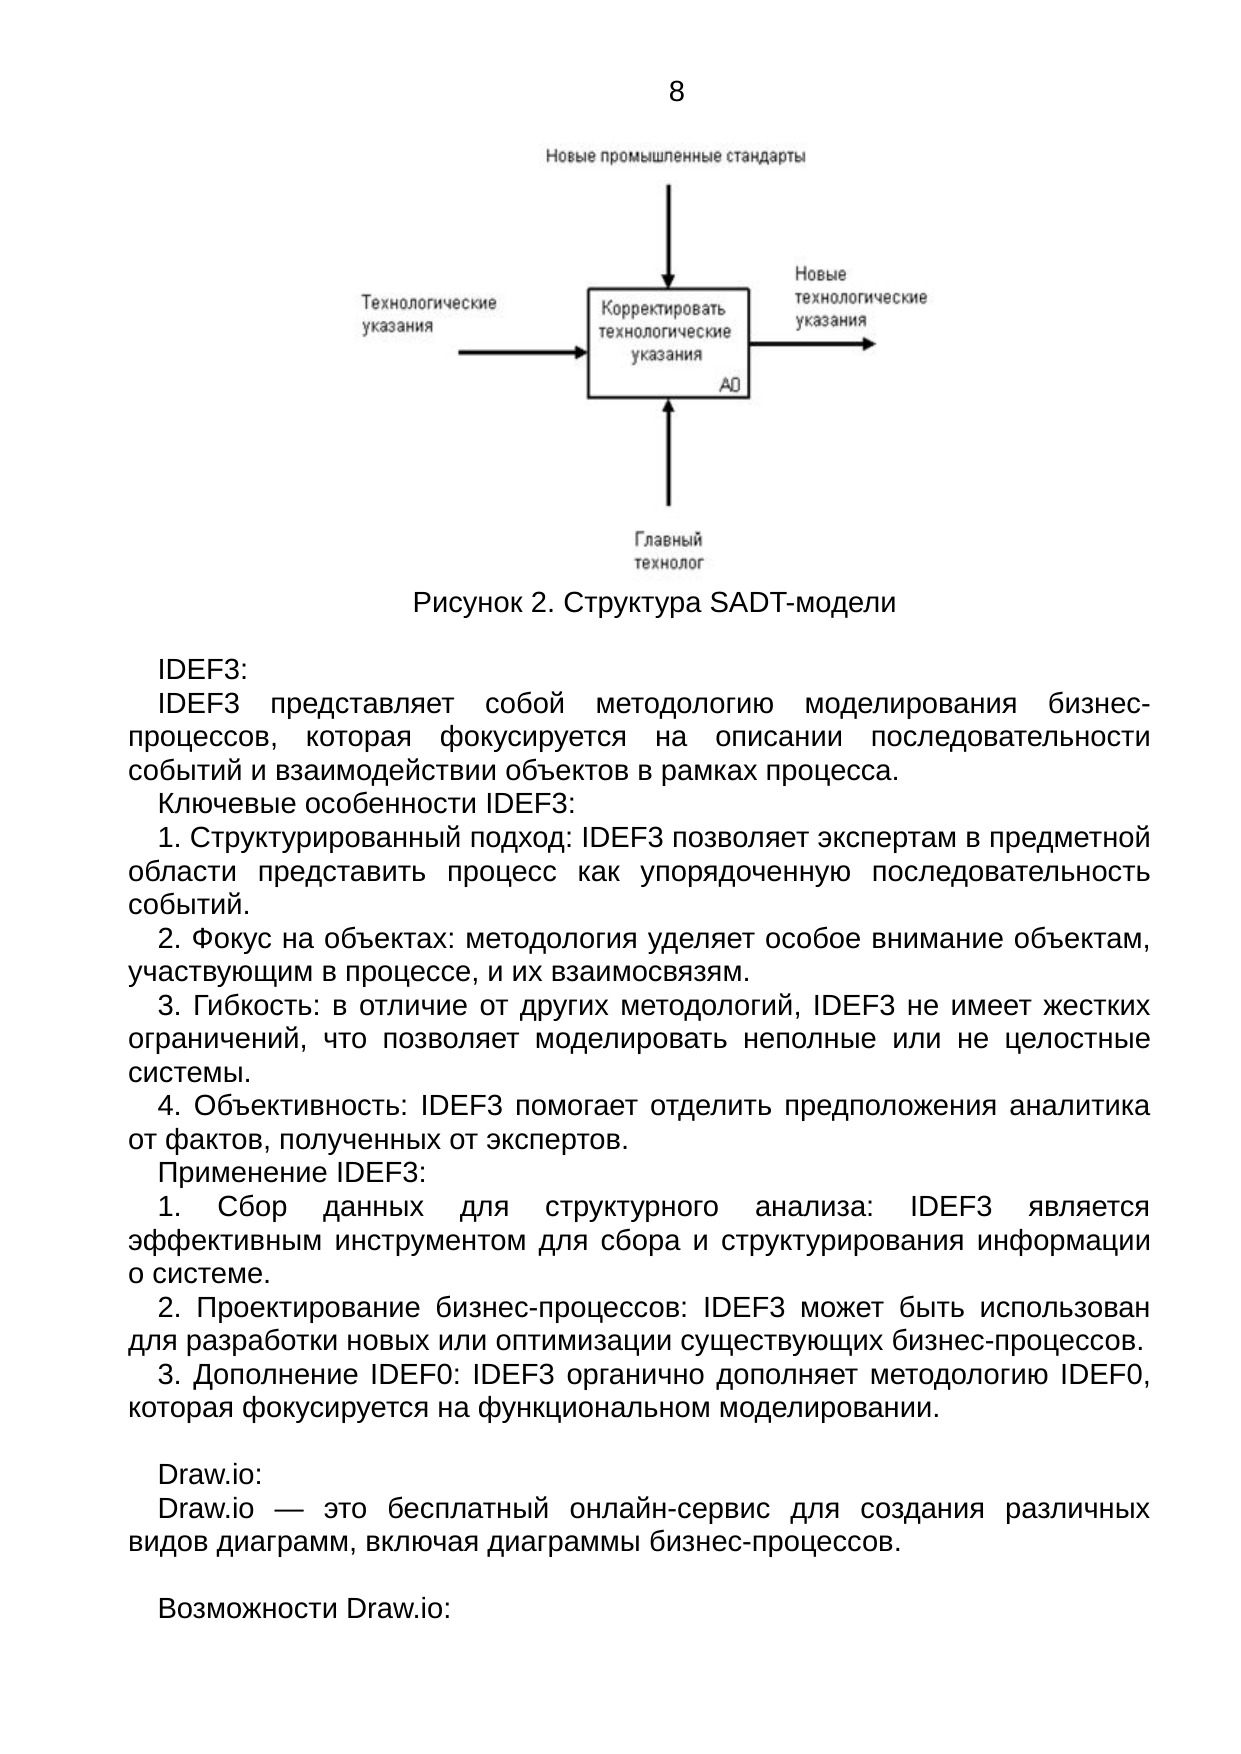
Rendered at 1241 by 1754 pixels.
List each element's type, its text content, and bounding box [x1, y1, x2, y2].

text Применение IDEF3: [128, 1156, 1152, 1189]
text 3. Гибкость: в отличие от других методологий, IDEF3 не имеет жестких ограничений, что позволяет моделировать неполные или не целостные системы. [128, 988, 1152, 1088]
subtitle IDEF3: [128, 652, 1152, 686]
text 2. Фокус на объектах: методология уделяет особое внимание объектам, участвующим в процессе, и их взаимосвязям. [128, 921, 1152, 988]
text 3. Дополнение IDEF0: IDEF3 органично дополняет методологию IDEF0, которая фокусируется на функциональном моделировании. [128, 1357, 1152, 1424]
text Ключевые особенности IDEF3: [128, 787, 1152, 820]
text Draw.io — это бесплатный онлайн-сервис для создания различных видов диаграмм, включая диаграммы бизнес-процессов. [128, 1491, 1152, 1558]
text IDEF3 представляет собой методологию моделирования бизнес-процессов, которая фокусируется на описании последовательности событий и взаимодействии объектов в рамках процесса. [128, 686, 1152, 787]
text Рисунок 2. Структура SADT-модели [128, 585, 1152, 619]
text 2. Проектирование бизнес-процессов: IDEF3 может быть использован для разработки новых или оптимизации существующих бизнес-процессов. [128, 1290, 1152, 1357]
text 1. Структурированный подход: IDEF3 позволяет экспертам в предметной области представить процесс как упорядоченную последовательность событий. [128, 820, 1152, 921]
text Возможности Draw.io: [128, 1592, 1152, 1625]
picture [331, 118, 978, 586]
text 1. Сбор данных для структурного анализа: IDEF3 является эффективным инструментом для сбора и структурирования информации о системе. [128, 1189, 1152, 1290]
text Draw.io: [128, 1457, 1152, 1491]
text 4. Объективность: IDEF3 помогает отделить предположения аналитика от фактов, полученных от экспертов. [128, 1088, 1152, 1156]
